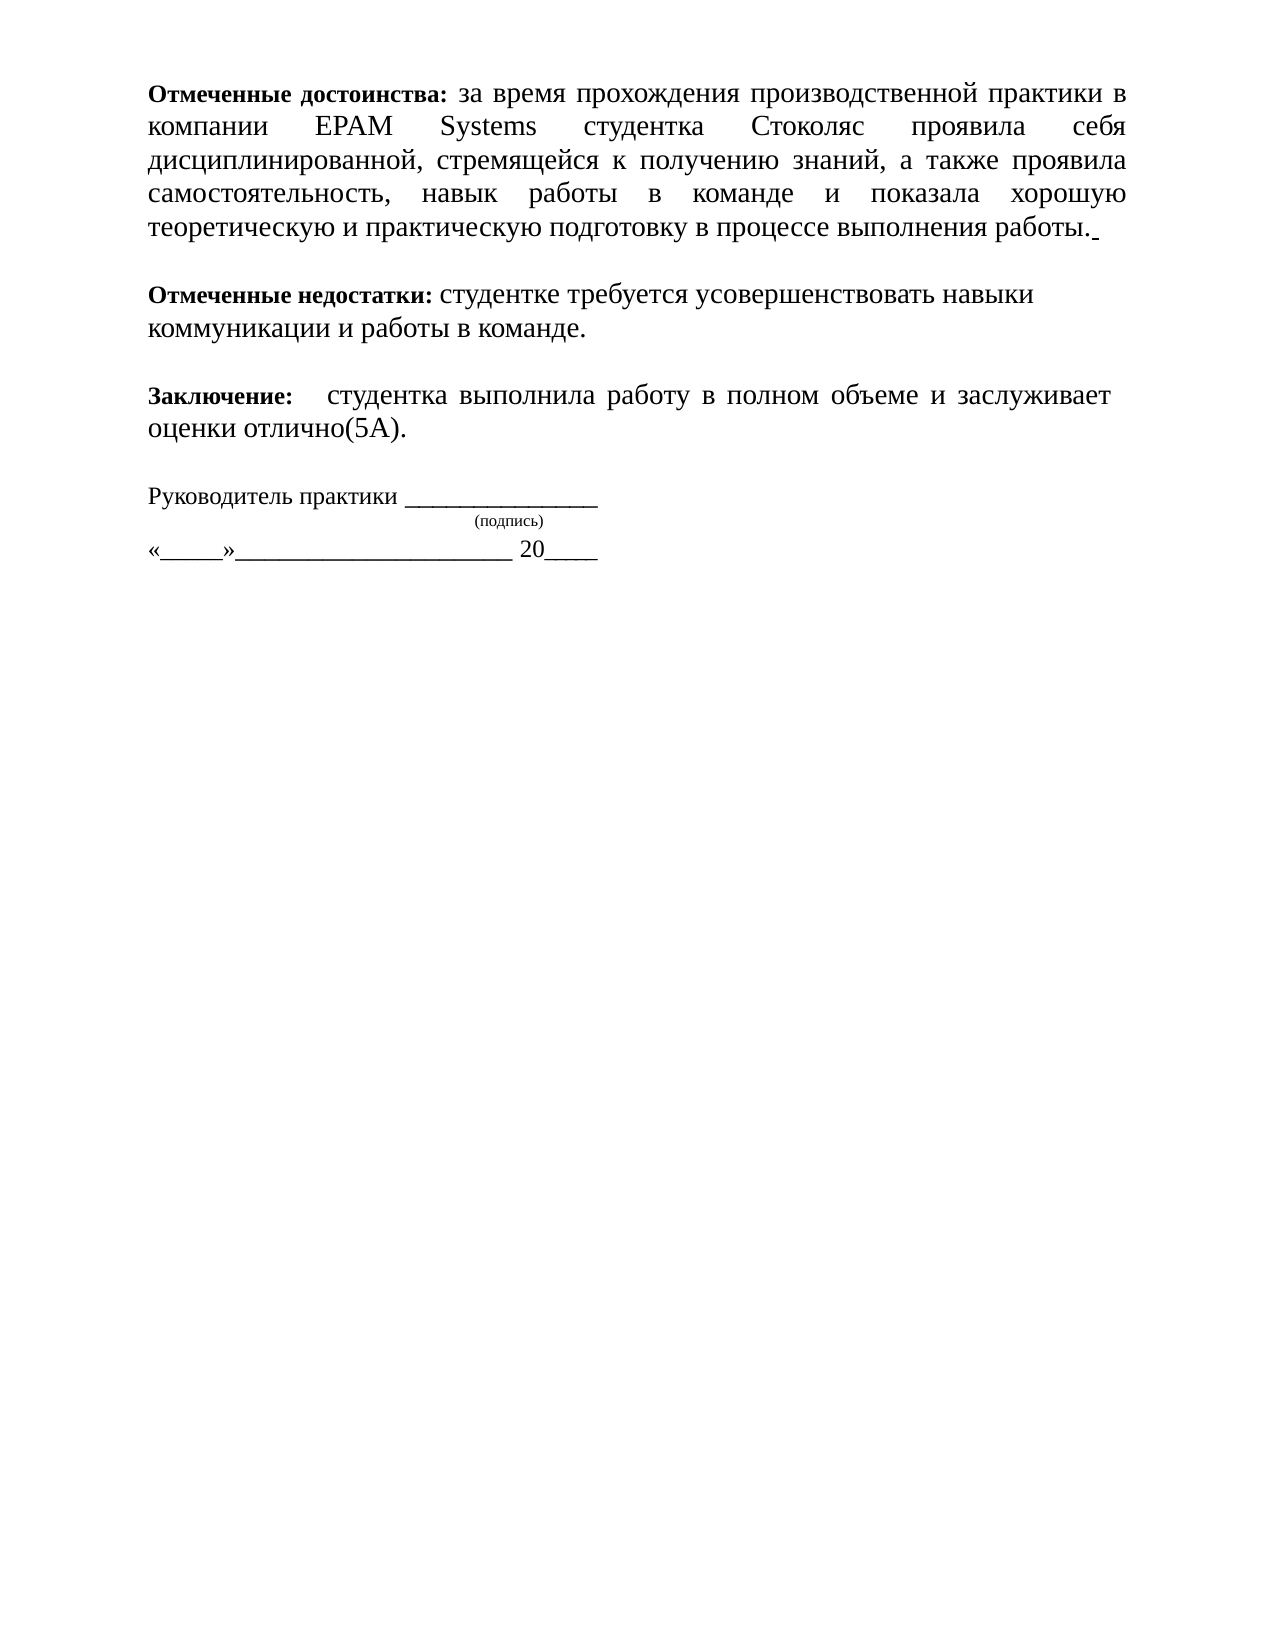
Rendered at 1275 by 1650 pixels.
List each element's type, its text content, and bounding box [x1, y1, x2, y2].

text Руководитель практики [148, 477, 1127, 511]
text Заключение: студентка выполнила работу в полном объеме и заслуживает оценки отлично(5А). [148, 377, 1113, 444]
text Отмеченные достоинства: за время прохождения производственной практики в компании EPAM Systems студентка Стоколяс проявила себя дисциплинированной, стремящейся к получению знаний, а также проявила самостоятельность, навык работы в команде и показала хорошую теоретическую и практическую подготовку в процессе выполнения работы. [148, 75, 1127, 243]
text (подпись) [148, 511, 1127, 530]
text Отмеченные недостатки: студентке требуется усовершенствовать навыки коммуникации и работы в команде. [148, 276, 1127, 343]
text «_____»___________________ 20 [148, 530, 1127, 564]
